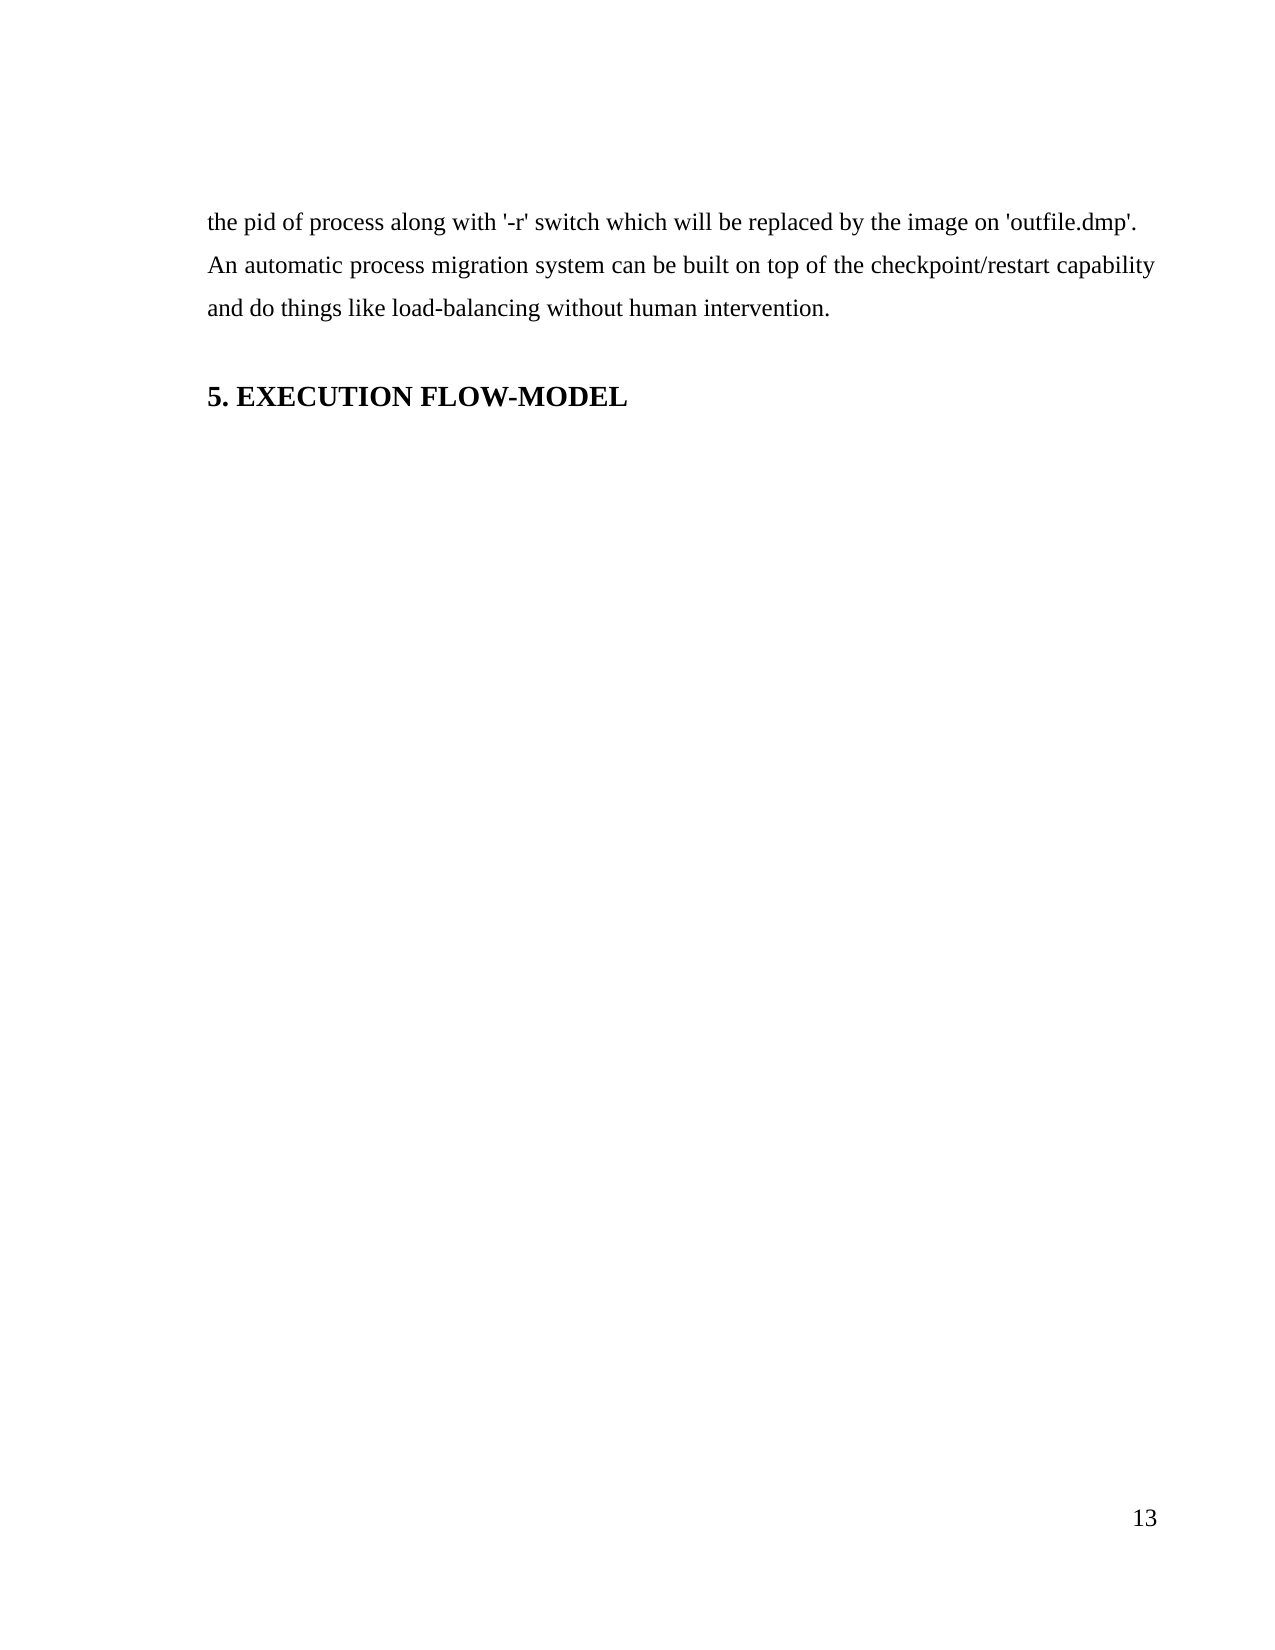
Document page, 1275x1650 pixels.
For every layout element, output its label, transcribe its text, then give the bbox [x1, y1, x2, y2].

text the pid of process along with '-r' switch which will be replaced by the image on 'outfile.dmp'. [207, 207, 1157, 236]
subtitle 5. EXECUTION FLOW-MODEL [207, 379, 1157, 413]
text An automatic process migration system can be built on top of the checkpoint/restart capability and do things like load-balancing without human intervention. [207, 250, 1157, 322]
